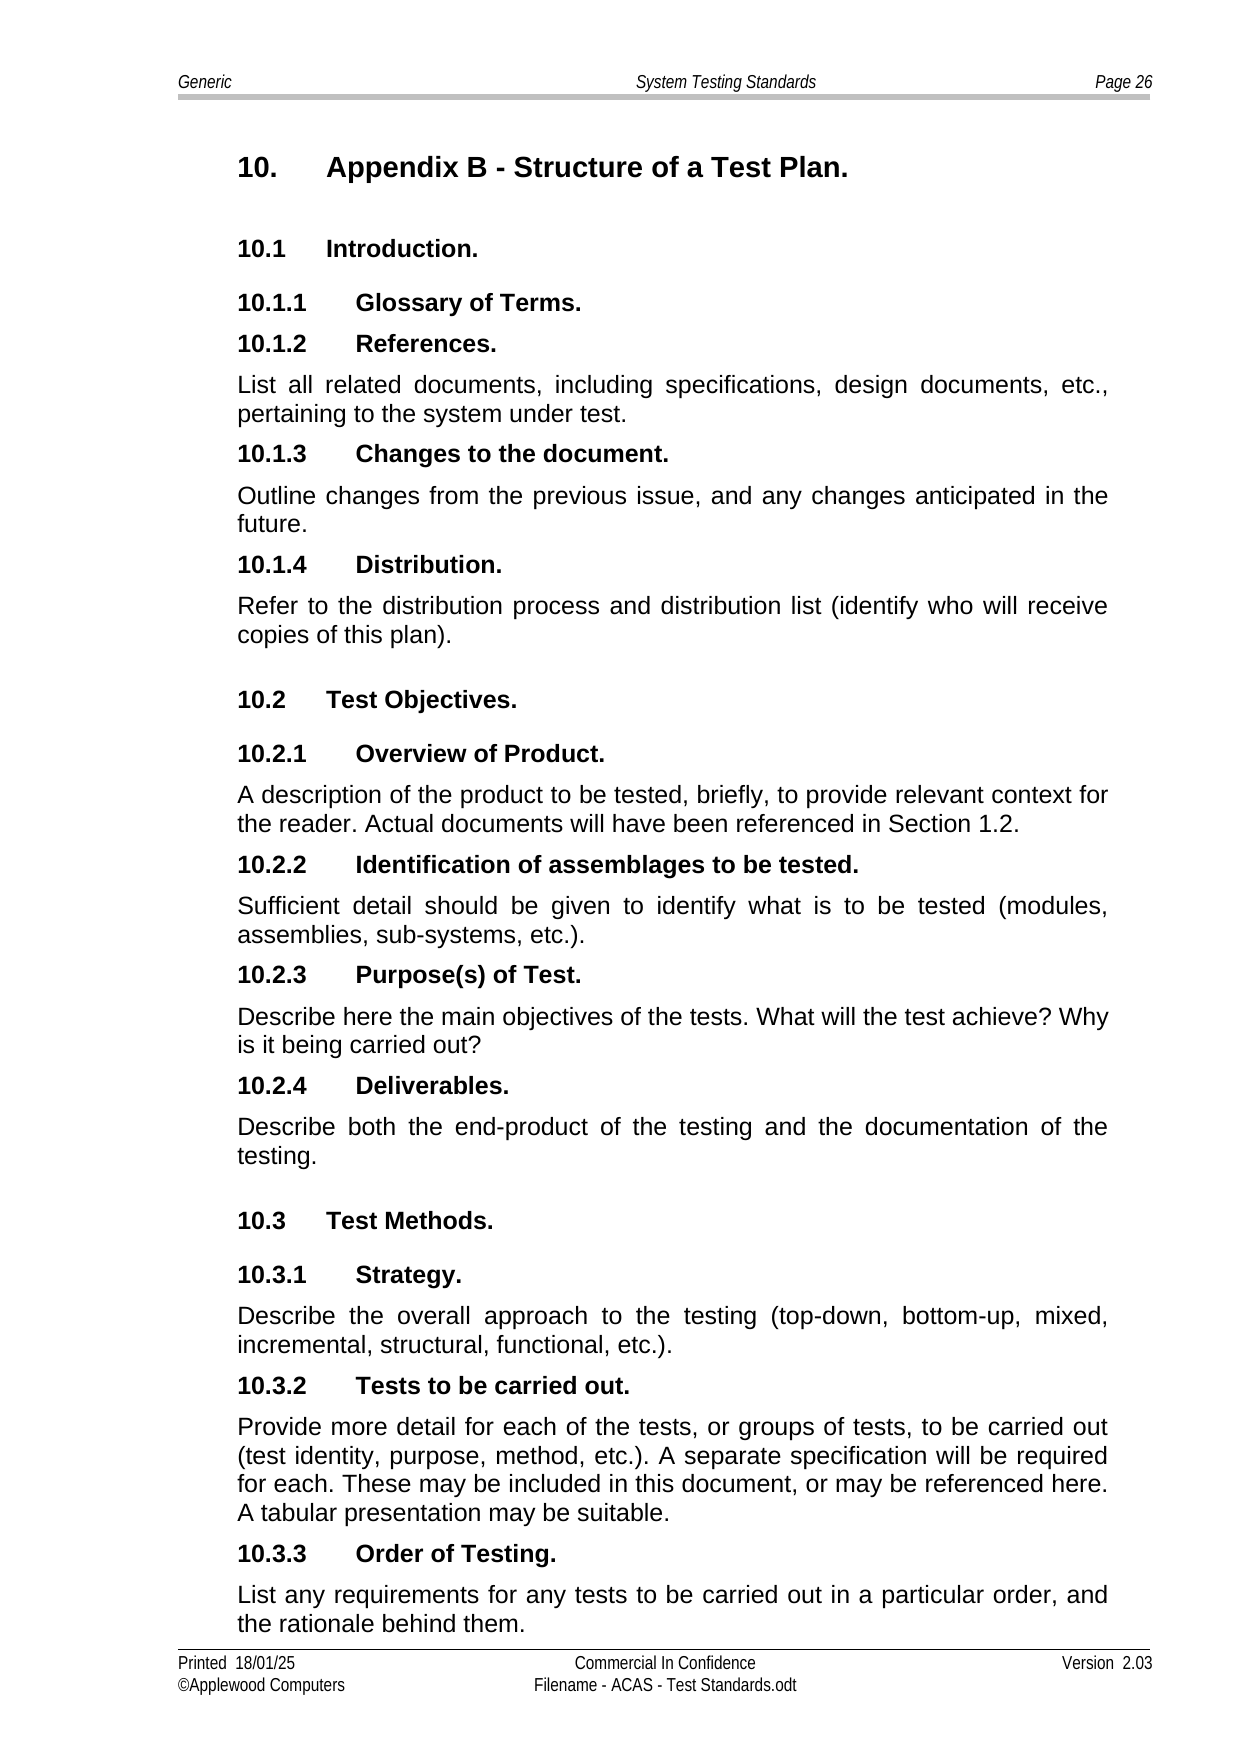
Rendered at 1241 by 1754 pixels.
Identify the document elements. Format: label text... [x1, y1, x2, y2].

text Describe both the end-product of the testing and the documentation of the testing. [237, 1112, 1110, 1169]
subtitle 10.2.2 Identification of assemblages to be tested. [237, 850, 1110, 878]
subtitle 10.3.2 Tests to be carried out. [237, 1371, 1110, 1399]
subtitle 10.3.1 Strategy. [237, 1260, 1110, 1289]
text Describe here the main objectives of the tests. What will the test achieve? Why is it being carried out? [237, 1002, 1110, 1059]
subtitle 10.2 Test Objectives. [237, 686, 1110, 714]
subtitle 10. Appendix B - Structure of a Test Plan. [237, 150, 1110, 184]
subtitle 10.3.3 Order of Testing. [237, 1539, 1110, 1567]
subtitle 10.1.2 References. [237, 329, 1110, 358]
subtitle 10.1.1 Glossary of Terms. [237, 288, 1110, 316]
text Provide more detail for each of the tests, or groups of tests, to be carried out (test identity, purpose, method, etc.). A separate specification will be required for each. These may be included in this document, or may be referenced here. A tabular presentation may be suitable. [237, 1412, 1110, 1527]
text Sufficient detail should be given to identify what is to be tested (modules, assemblies, sub-systems, etc.). [237, 891, 1110, 948]
subtitle 10.1.3 Changes to the document. [237, 439, 1110, 468]
subtitle 10.1.4 Distribution. [237, 550, 1110, 579]
subtitle 10.1 Introduction. [237, 234, 1110, 263]
text Refer to the distribution process and distribution list (identify who will receive copies of this plan). [237, 591, 1110, 649]
text Describe the overall approach to the testing (top-down, bottom-up, mixed, incremental, structural, functional, etc.). [237, 1301, 1110, 1359]
text Outline changes from the previous issue, and any changes anticipated in the future. [237, 481, 1110, 538]
subtitle 10.3 Test Methods. [237, 1206, 1110, 1235]
subtitle 10.2.1 Overview of Product. [237, 739, 1110, 768]
text A description of the product to be tested, briefly, to provide relevant context for the reader. Actual documents will have been referenced in Section 1.2. [237, 781, 1110, 838]
subtitle 10.2.3 Purpose(s) of Test. [237, 960, 1110, 989]
subtitle 10.2.4 Deliverables. [237, 1071, 1110, 1099]
text List any requirements for any tests to be carried out in a particular order, and the rationale behind them. [237, 1580, 1110, 1637]
text List all related documents, including specifications, design documents, etc., pertaining to the system under test. [237, 370, 1110, 428]
